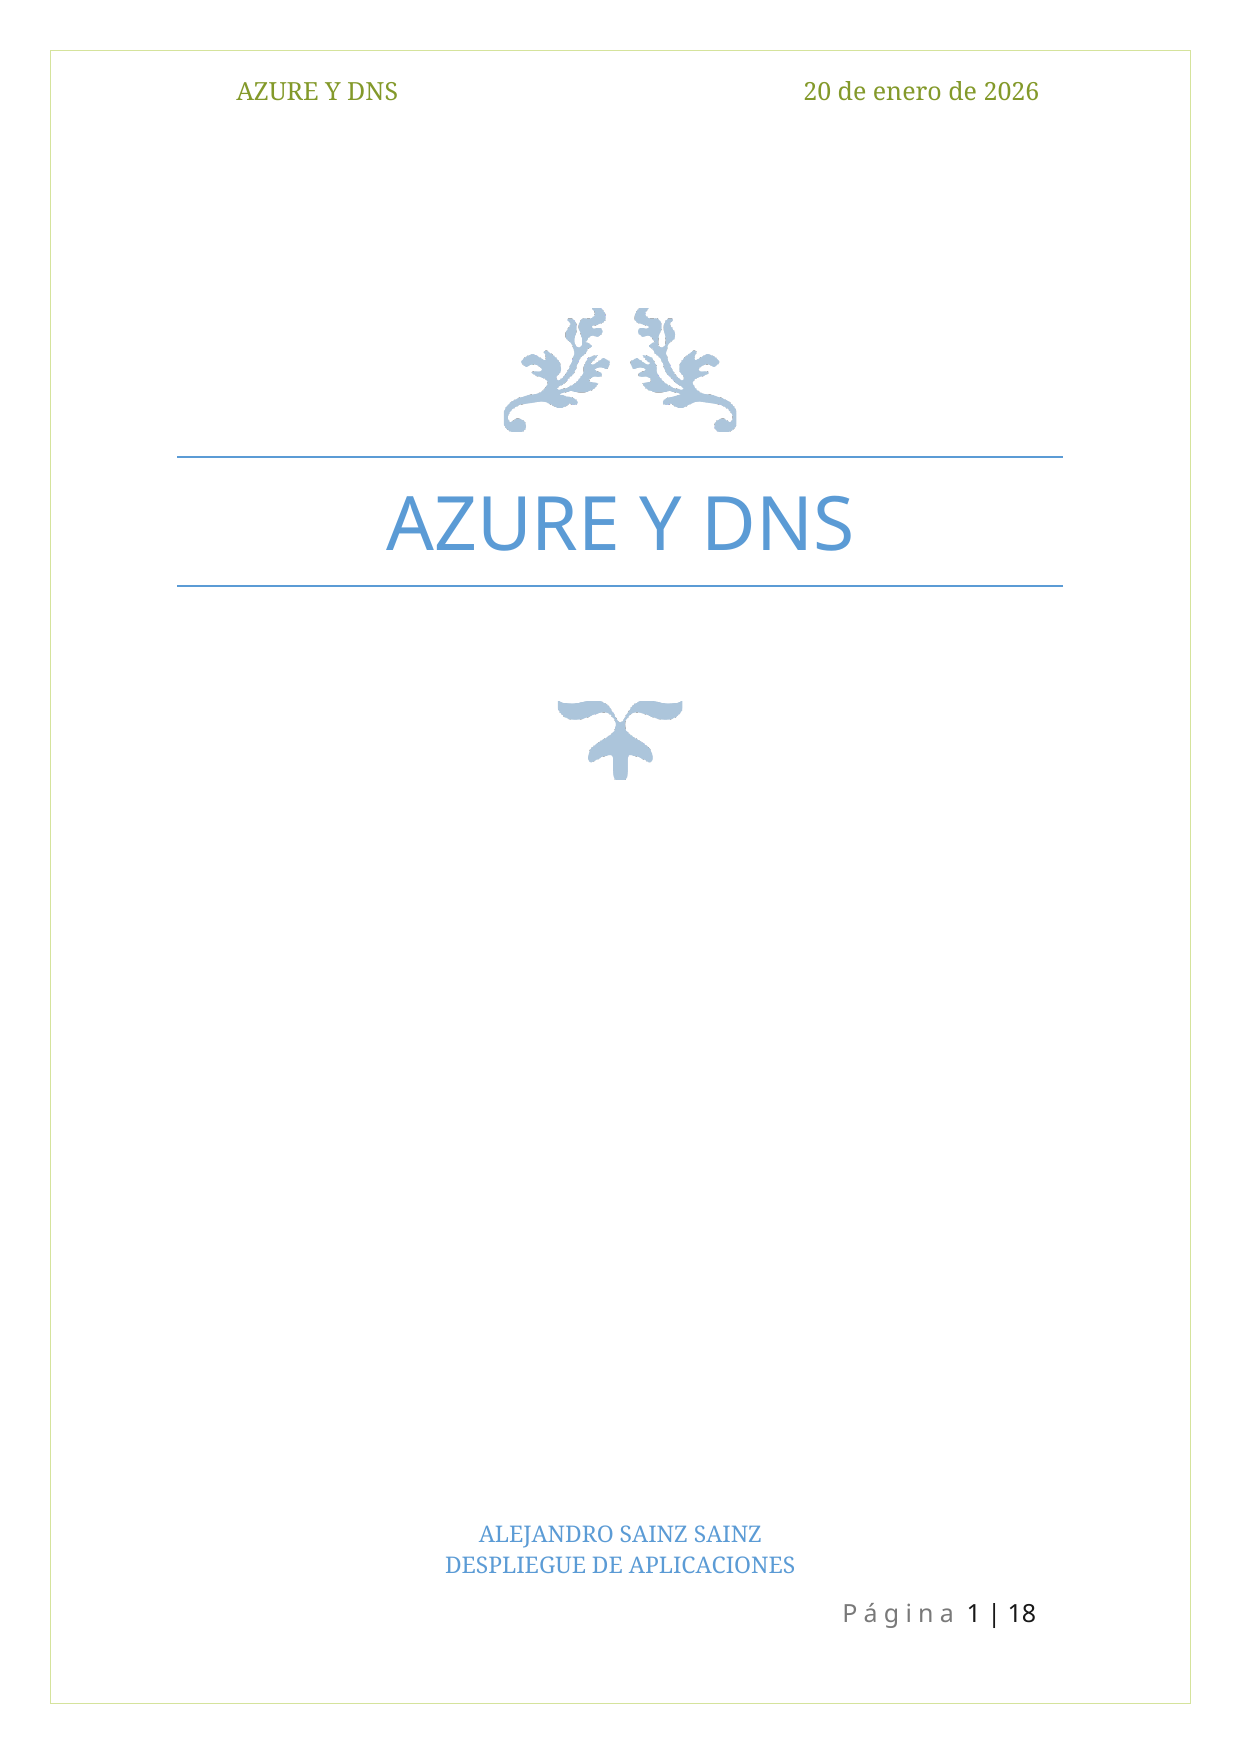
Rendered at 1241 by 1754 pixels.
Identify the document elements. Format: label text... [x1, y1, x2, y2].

text ALEJANDRO SAINZ SAINZ [177, 1518, 1063, 1549]
text DESPLIEGUE DE APLICACIONES [177, 1549, 1063, 1580]
text AZURE Y DNS [177, 458, 1063, 585]
